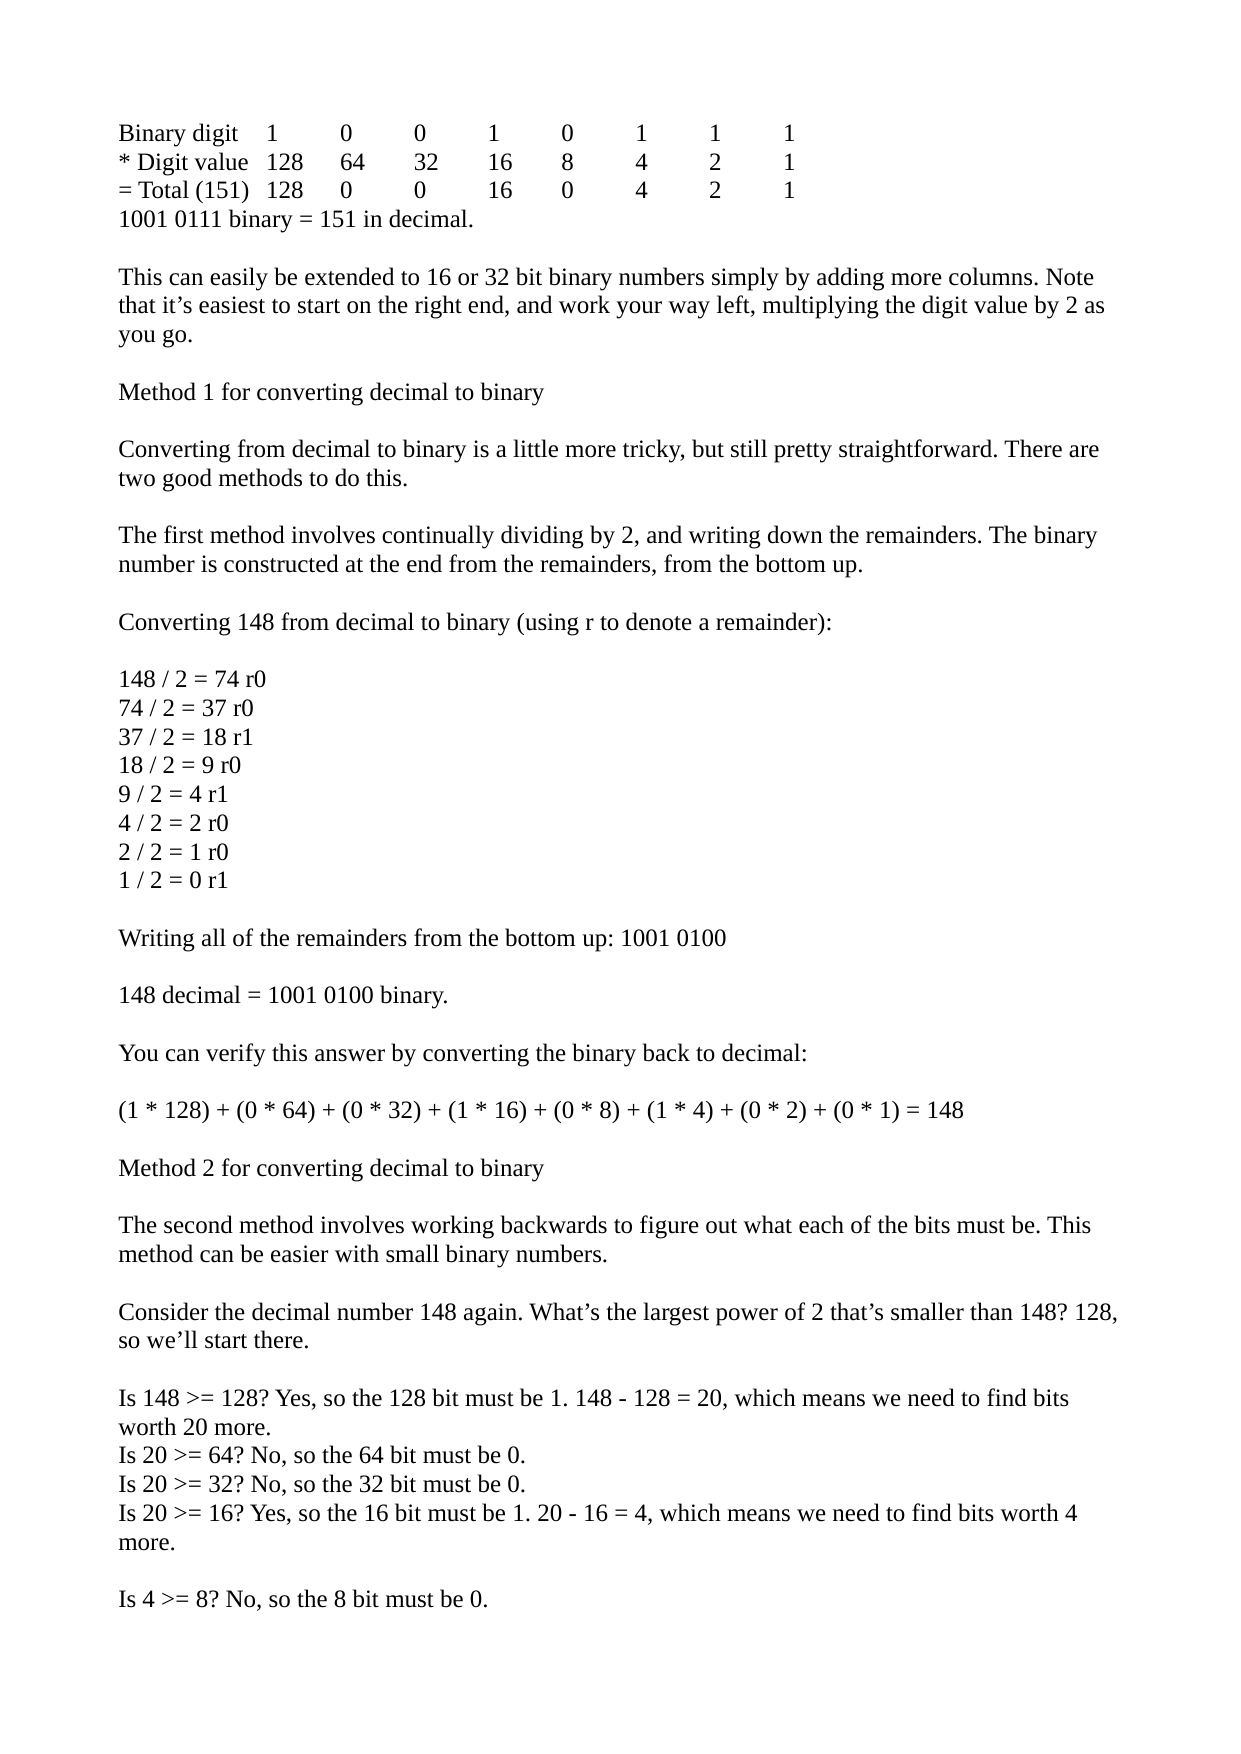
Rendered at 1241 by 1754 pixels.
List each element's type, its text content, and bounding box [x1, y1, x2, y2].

text 1 / 2 = 0 r1 [118, 866, 1122, 894]
text Method 2 for converting decimal to binary [118, 1153, 1122, 1182]
text (1 * 128) + (0 * 64) + (0 * 32) + (1 * 16) + (0 * 8) + (1 * 4) + (0 * 2) + (0 * 1) = 148 [118, 1096, 1122, 1124]
text 148 decimal = 1001 0100 binary. [118, 981, 1122, 1009]
text Writing all of the remainders from the bottom up: 1001 0100 [118, 923, 1122, 952]
text The first method involves continually dividing by 2, and writing down the remainders. The binary number is constructed at the end from the remainders, from the bottom up. [118, 521, 1122, 578]
text 37 / 2 = 18 r1 [118, 722, 1122, 751]
text Binary digit 1 0 0 1 0 1 1 1 [118, 118, 1122, 147]
text 2 / 2 = 1 r0 [118, 837, 1122, 866]
text Is 20 >= 16? Yes, so the 16 bit must be 1. 20 - 16 = 4, which means we need to find bits worth 4 more. [118, 1498, 1122, 1556]
text = Total (151) 128 0 0 16 0 4 2 1 [118, 176, 1122, 204]
text 18 / 2 = 9 r0 [118, 751, 1122, 779]
text The second method involves working backwards to figure out what each of the bits must be. This method can be easier with small binary numbers. [118, 1211, 1122, 1268]
text Is 20 >= 64? No, so the 64 bit must be 0. [118, 1441, 1122, 1469]
text 148 / 2 = 74 r0 [118, 664, 1122, 693]
text This can easily be extended to 16 or 32 bit binary numbers simply by adding more columns. Note that it’s easiest to start on the right end, and work your way left, multiplying the digit value by 2 as you go. [118, 262, 1122, 348]
text Converting from decimal to binary is a little more tricky, but still pretty straightforward. There are two good methods to do this. [118, 434, 1122, 492]
text Method 1 for converting decimal to binary [118, 377, 1122, 406]
text Consider the decimal number 148 again. What’s the largest power of 2 that’s smaller than 148? 128, so we’ll start there. [118, 1297, 1122, 1354]
text Is 4 >= 8? No, so the 8 bit must be 0. [118, 1584, 1122, 1613]
text Is 20 >= 32? No, so the 32 bit must be 0. [118, 1469, 1122, 1498]
text 74 / 2 = 37 r0 [118, 693, 1122, 722]
text 1001 0111 binary = 151 in decimal. [118, 204, 1122, 233]
text 4 / 2 = 2 r0 [118, 808, 1122, 837]
text You can verify this answer by converting the binary back to decimal: [118, 1038, 1122, 1067]
text 9 / 2 = 4 r1 [118, 779, 1122, 808]
text * Digit value 128 64 32 16 8 4 2 1 [118, 147, 1122, 176]
text Is 148 >= 128? Yes, so the 128 bit must be 1. 148 - 128 = 20, which means we need to find bits worth 20 more. [118, 1383, 1122, 1441]
text Converting 148 from decimal to binary (using r to denote a remainder): [118, 607, 1122, 636]
